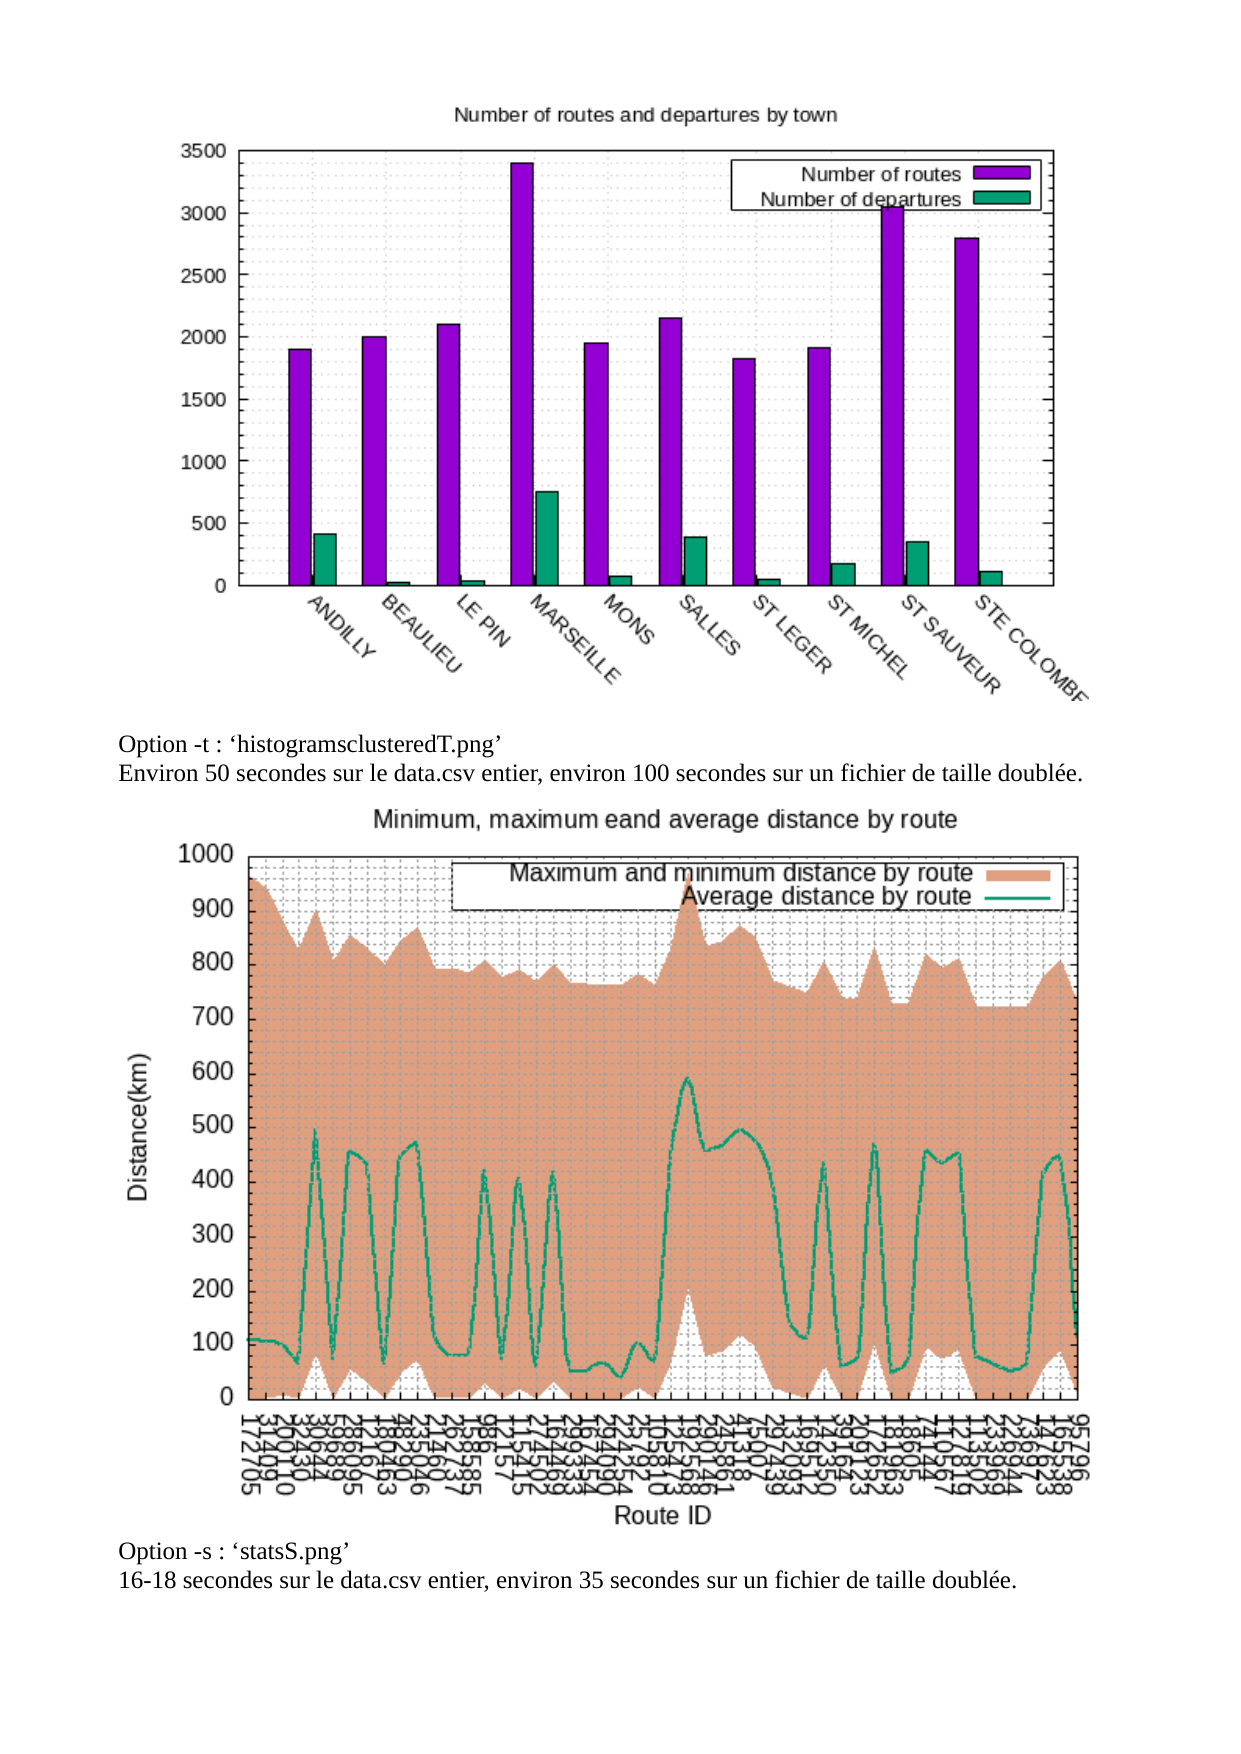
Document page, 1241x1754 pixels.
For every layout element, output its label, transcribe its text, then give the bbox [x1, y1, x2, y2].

text Option -s : ‘statsS.png’ [118, 786, 1122, 1565]
text Environ 50 secondes sur le data.csv entier, environ 100 secondes sur un fichier de taille doublée. [118, 758, 1122, 786]
picture [151, 75, 1089, 701]
text 16-18 secondes sur le data.csv entier, environ 35 secondes sur un fichier de taille doublée. [118, 1565, 1122, 1594]
text Option -t : ‘histogramsclusteredT.png’ [118, 729, 1122, 758]
picture [120, 786, 1121, 1537]
